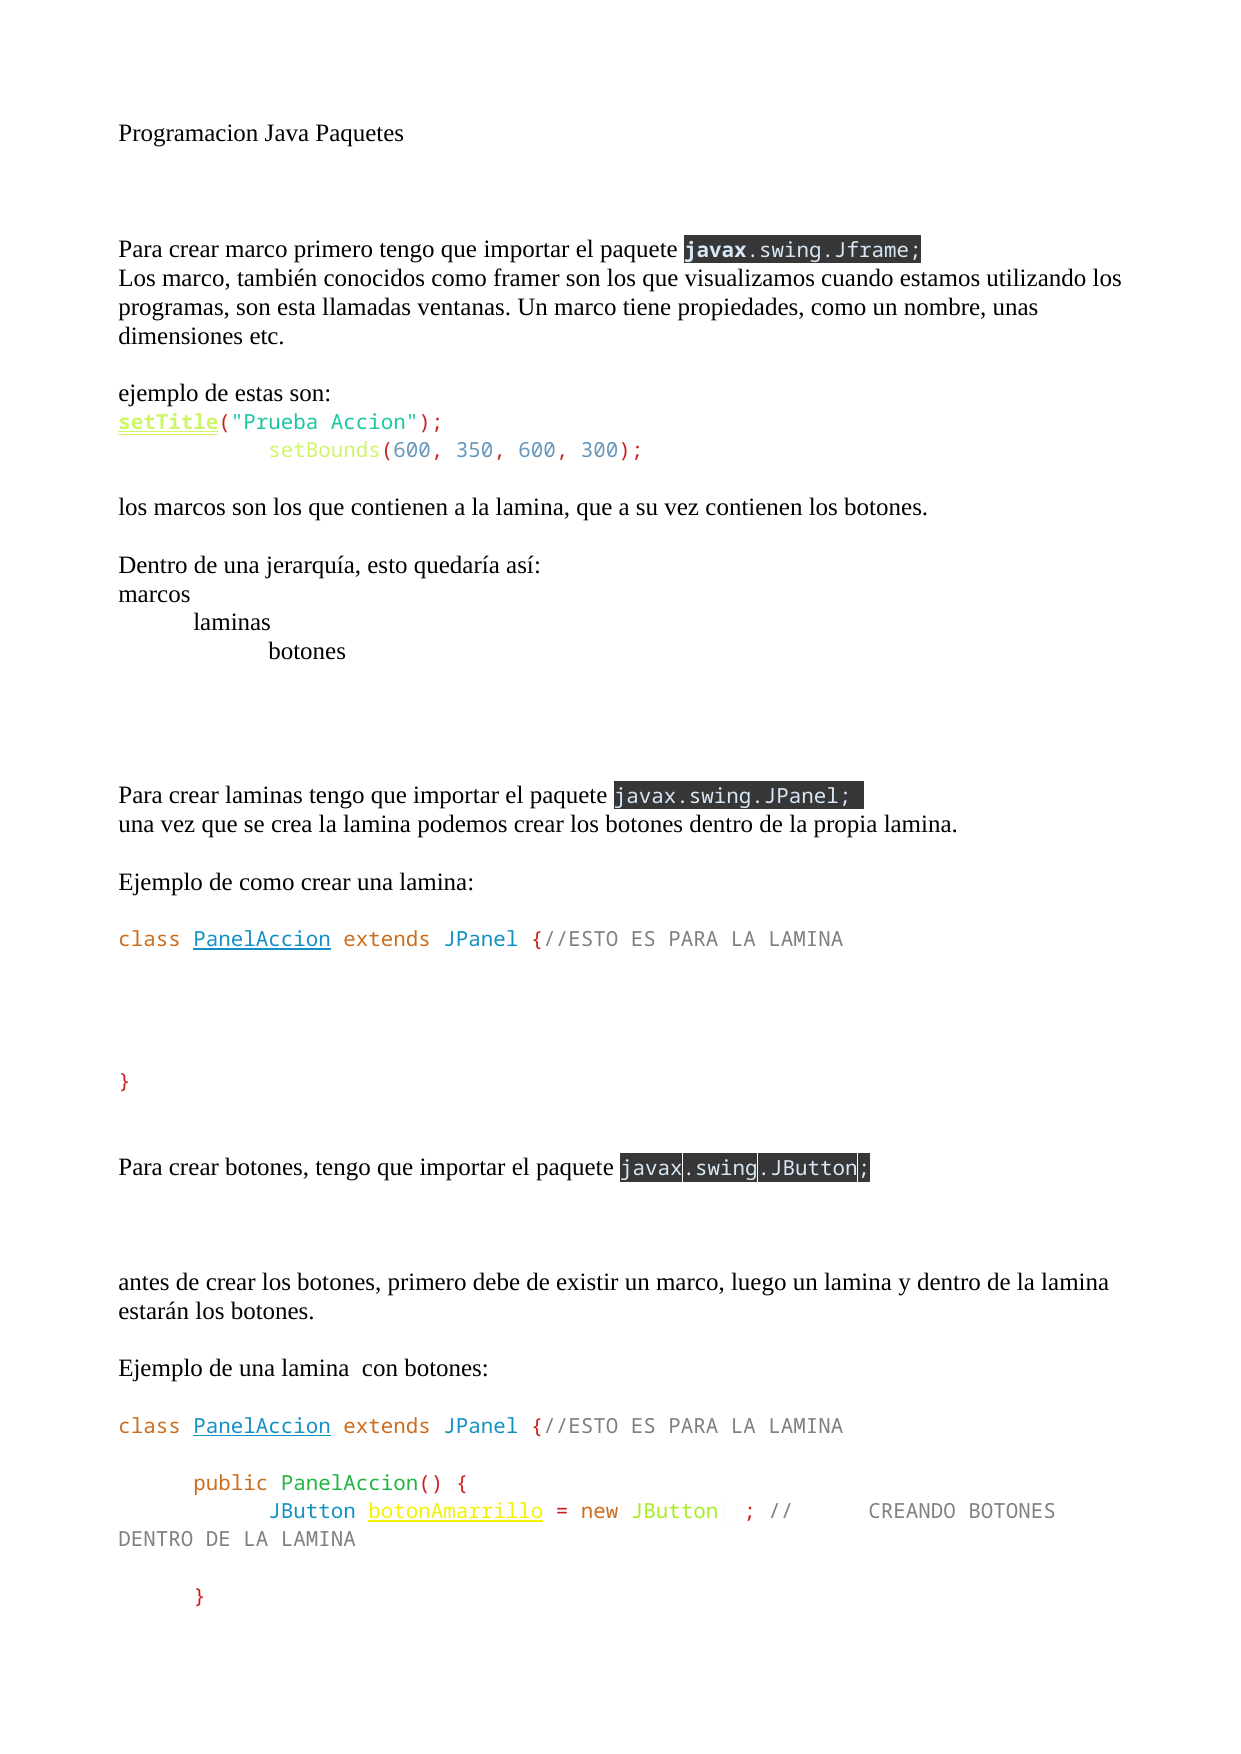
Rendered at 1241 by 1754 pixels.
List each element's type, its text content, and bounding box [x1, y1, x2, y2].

text JButton botonAmarrillo = new JButton(); // CREANDO BOTONES DENTRO DE LA LAMINA [118, 1496, 1122, 1553]
text los marcos son los que contienen a la lamina, que a su vez contienen los botones. [118, 492, 1122, 521]
text Para crear laminas tengo que importar el paquete javax.swing.JPanel; [118, 780, 1122, 809]
text botones [118, 636, 1122, 665]
text ejemplo de estas son: [118, 378, 1122, 407]
text Ejemplo de como crear una lamina: [118, 867, 1122, 896]
text Para crear marco primero tengo que importar el paquete javax.swing.Jframe; [118, 234, 1122, 263]
text } [118, 1067, 1122, 1095]
text Los marco, también conocidos como framer son los que visualizamos cuando estamos utilizando los programas, son esta llamadas ventanas. Un marco tiene propiedades, como un nombre, unas dimensiones etc. [118, 263, 1122, 349]
text Dentro de una jerarquía, esto quedaría así: [118, 550, 1122, 579]
text laminas [118, 607, 1122, 636]
text Ejemplo de una lamina con botones: [118, 1353, 1122, 1382]
text setTitle("Prueba Accion"); [118, 407, 1122, 436]
text Para crear botones, tengo que importar el paquete javax.swing.JButton; [118, 1152, 1122, 1182]
text setBounds(600, 350, 600, 300); [118, 436, 1122, 464]
text } [118, 1581, 1122, 1610]
text marcos [118, 579, 1122, 607]
text class PanelAccion extends JPanel {//ESTO ES PARA LA LAMINA [118, 1411, 1122, 1439]
text class PanelAccion extends JPanel {//ESTO ES PARA LA LAMINA [118, 924, 1122, 953]
text una vez que se crea la lamina podemos crear los botones dentro de la propia lamina. [118, 809, 1122, 838]
text antes de crear los botones, primero debe de existir un marco, luego un lamina y dentro de la lamina estarán los botones. [118, 1267, 1122, 1324]
text public PanelAccion() { [118, 1468, 1122, 1496]
